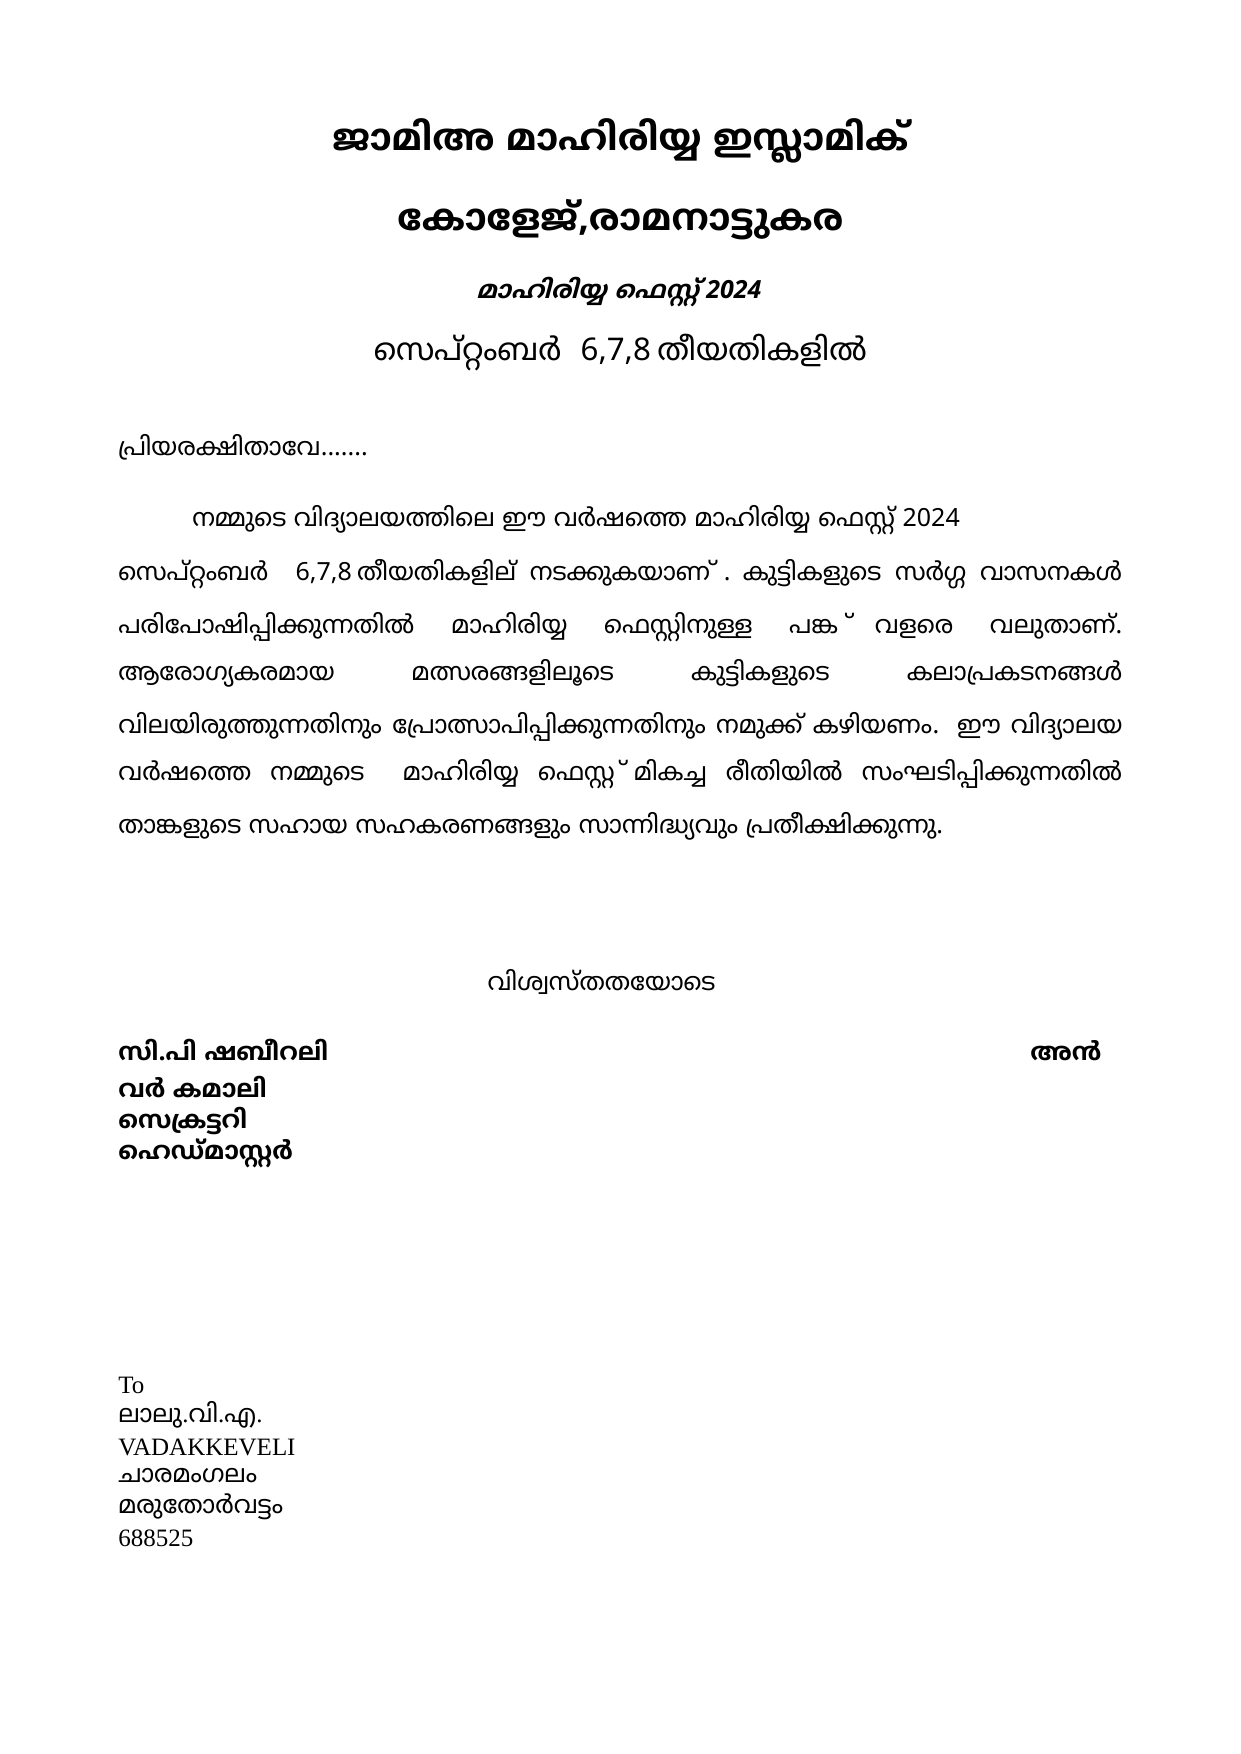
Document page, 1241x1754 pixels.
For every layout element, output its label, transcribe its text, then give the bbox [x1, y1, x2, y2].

text ‌‌ [118, 896, 1122, 929]
text ചാരമംഗലം [118, 1461, 1122, 1492]
text VADAKKEVELI [118, 1432, 1122, 1461]
text മരുതോര്‍വട്ടം [118, 1492, 1122, 1523]
text ലാലു.വി.എ. [118, 1399, 1122, 1432]
text നമ്മുടെ വിദ്യാലയത്തിലെ ഈ വര്‍ഷത്തെ മാഹിരിയ്യ ഫെസ്റ്റ് 2024 [118, 499, 1122, 536]
text ജാമിഅ മാഹിരിയ്യ ഇസ്ലാമിക് കോളേജ്,രാമനാട്ടുകര [118, 118, 1122, 245]
text സെപ്റ്റംബര്‍ 6,7,8തീയതികളില്‍‍ നടക്കുകയാണ് . കുട്ടികളുടെ സര്‍ഗ്ഗ വാസനകള്‍ പരിപോഷിപ്പിക്കുന്നതില്‍ മാഹിരിയ്യ ഫെസ്റ്റിനുള്ള പങ്ക് വളരെ വലുതാണ്. ആരോഗ്യകരമായ മത്സരങ്ങളിലൂടെ കുട്ടികളുടെ കലാപ്രകടനങ്ങള്‍ വിലയിരുത്തുന്നതിനും പ്രോത്സാപിപ്പിക്കുന്നതിനും നമുക്ക് കഴിയണം. ഈ വിദ്യാലയ വര്‍ഷത്തെ നമ്മുടെ മാഹിരിയ്യ ഫെസ്റ്റ് മികച്ച രീതിയില്‍ സംഘടിപ്പിക്കുന്നതില്‍ താങ്കളുടെ സഹായ സഹകരണങ്ങളും സാന്നിദ്ധ്യവും പ്രതീക്ഷിക്കുന്നു. [118, 554, 1122, 843]
text To [118, 1370, 1122, 1399]
text 688525 [118, 1523, 1122, 1552]
text സെക്രട്ടറി ഹെഡ്‌മാസ്റ്റര്‍ [118, 1107, 1122, 1169]
text വിശ്വസ്തതയോടെ [118, 964, 1122, 1000]
text സെപ്റ്റംബര്‍ 6,7,8തീയതികളില്‍ [118, 327, 1122, 372]
text പ്രിയരക്ഷിതാവേ....... [118, 429, 1122, 465]
text മാഹിരിയ്യ ഫെസ്റ്റ് 2024 [118, 272, 1122, 308]
text സി.പി ഷബീറലി‍ അന്‍വ‍‍ര്‍ കമാലി ‍ [118, 1034, 1122, 1107]
